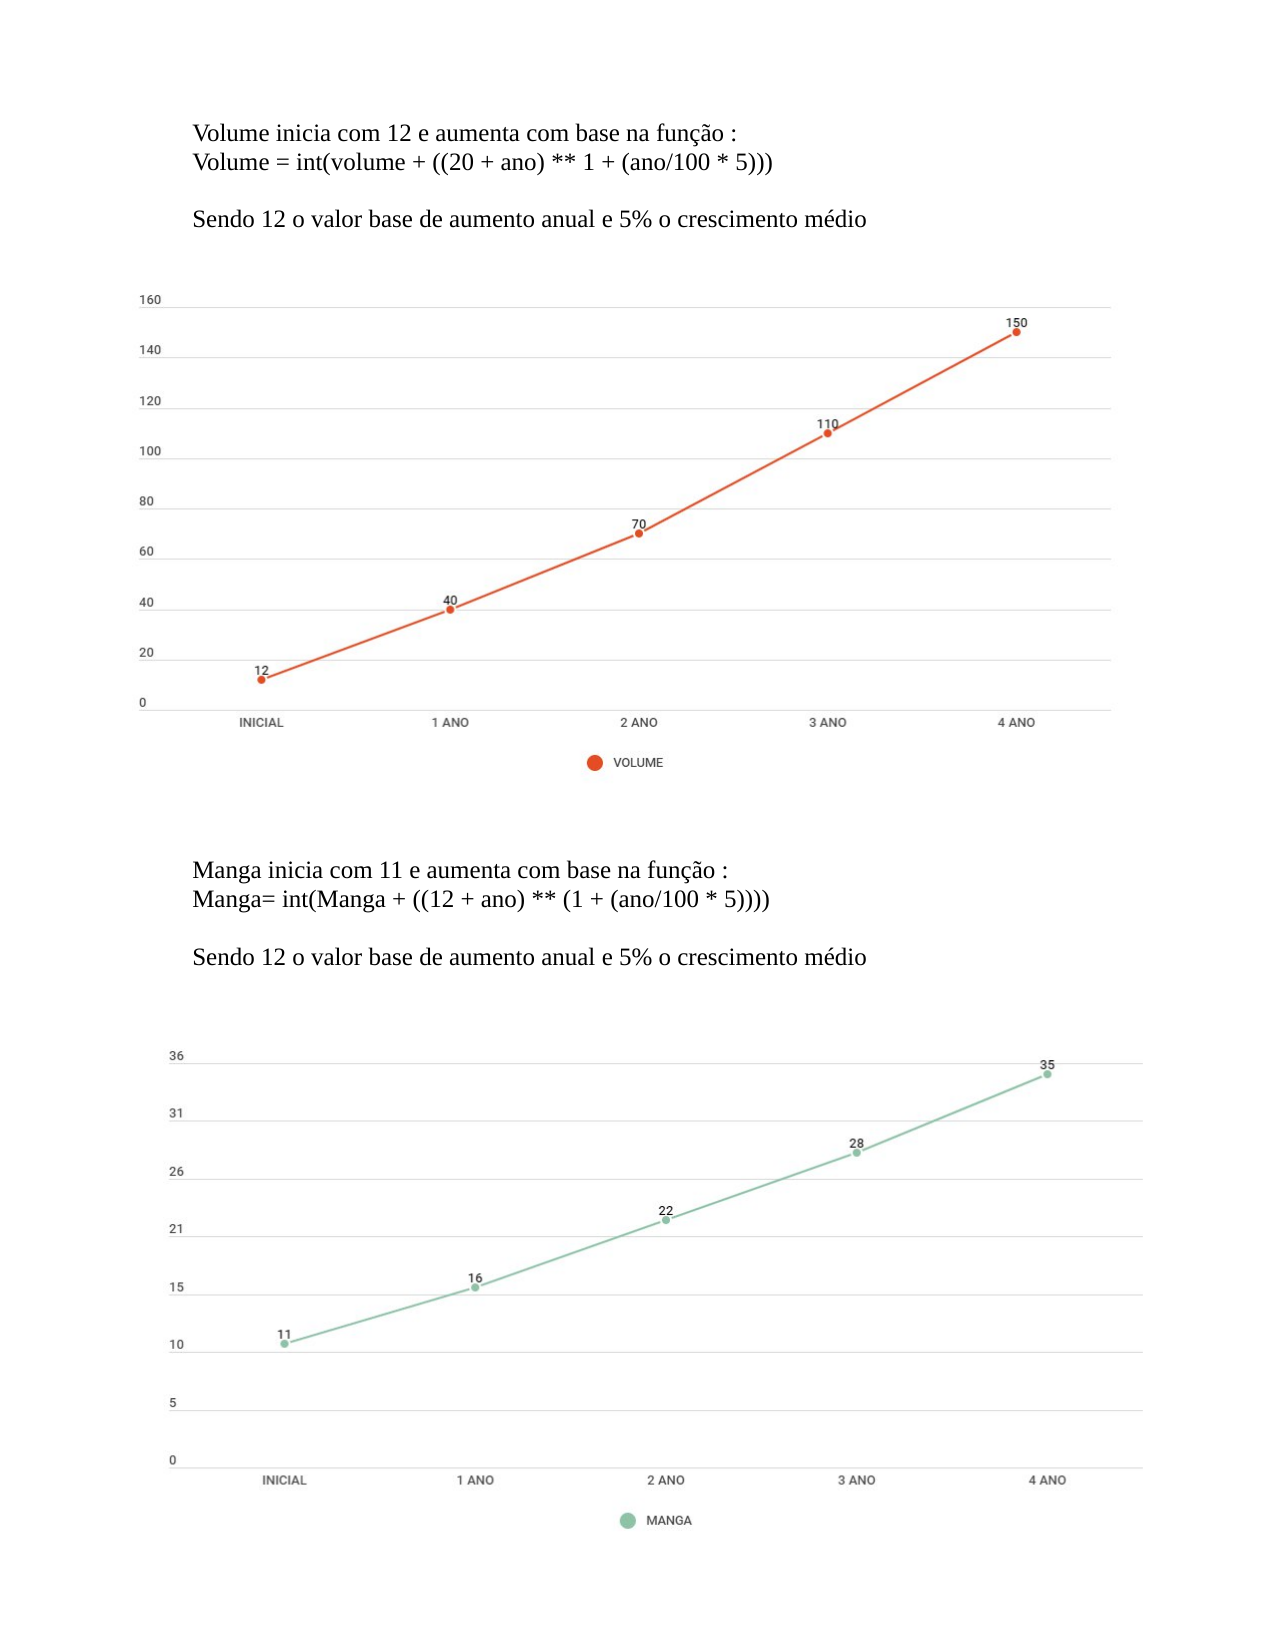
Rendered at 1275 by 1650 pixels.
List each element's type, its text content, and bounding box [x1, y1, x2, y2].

text Volume = int(volume + ((20 + ano) ** 1 + (ano/100 * 5))) [118, 147, 1157, 176]
text Sendo 12 o valor base de aumento anual e 5% o crescimento médio [118, 942, 1157, 970]
text Manga inicia com 11 e aumenta com base na função : [118, 855, 1157, 884]
picture [116, 270, 1156, 798]
text Sendo 12 o valor base de aumento anual e 5% o crescimento médio [118, 204, 1157, 233]
text Volume inicia com 12 e aumenta com base na função : [118, 118, 1157, 147]
picture [147, 1033, 1187, 1562]
text Manga= int(Manga + ((12 + ano) ** (1 + (ano/100 * 5)))) [118, 884, 1157, 913]
